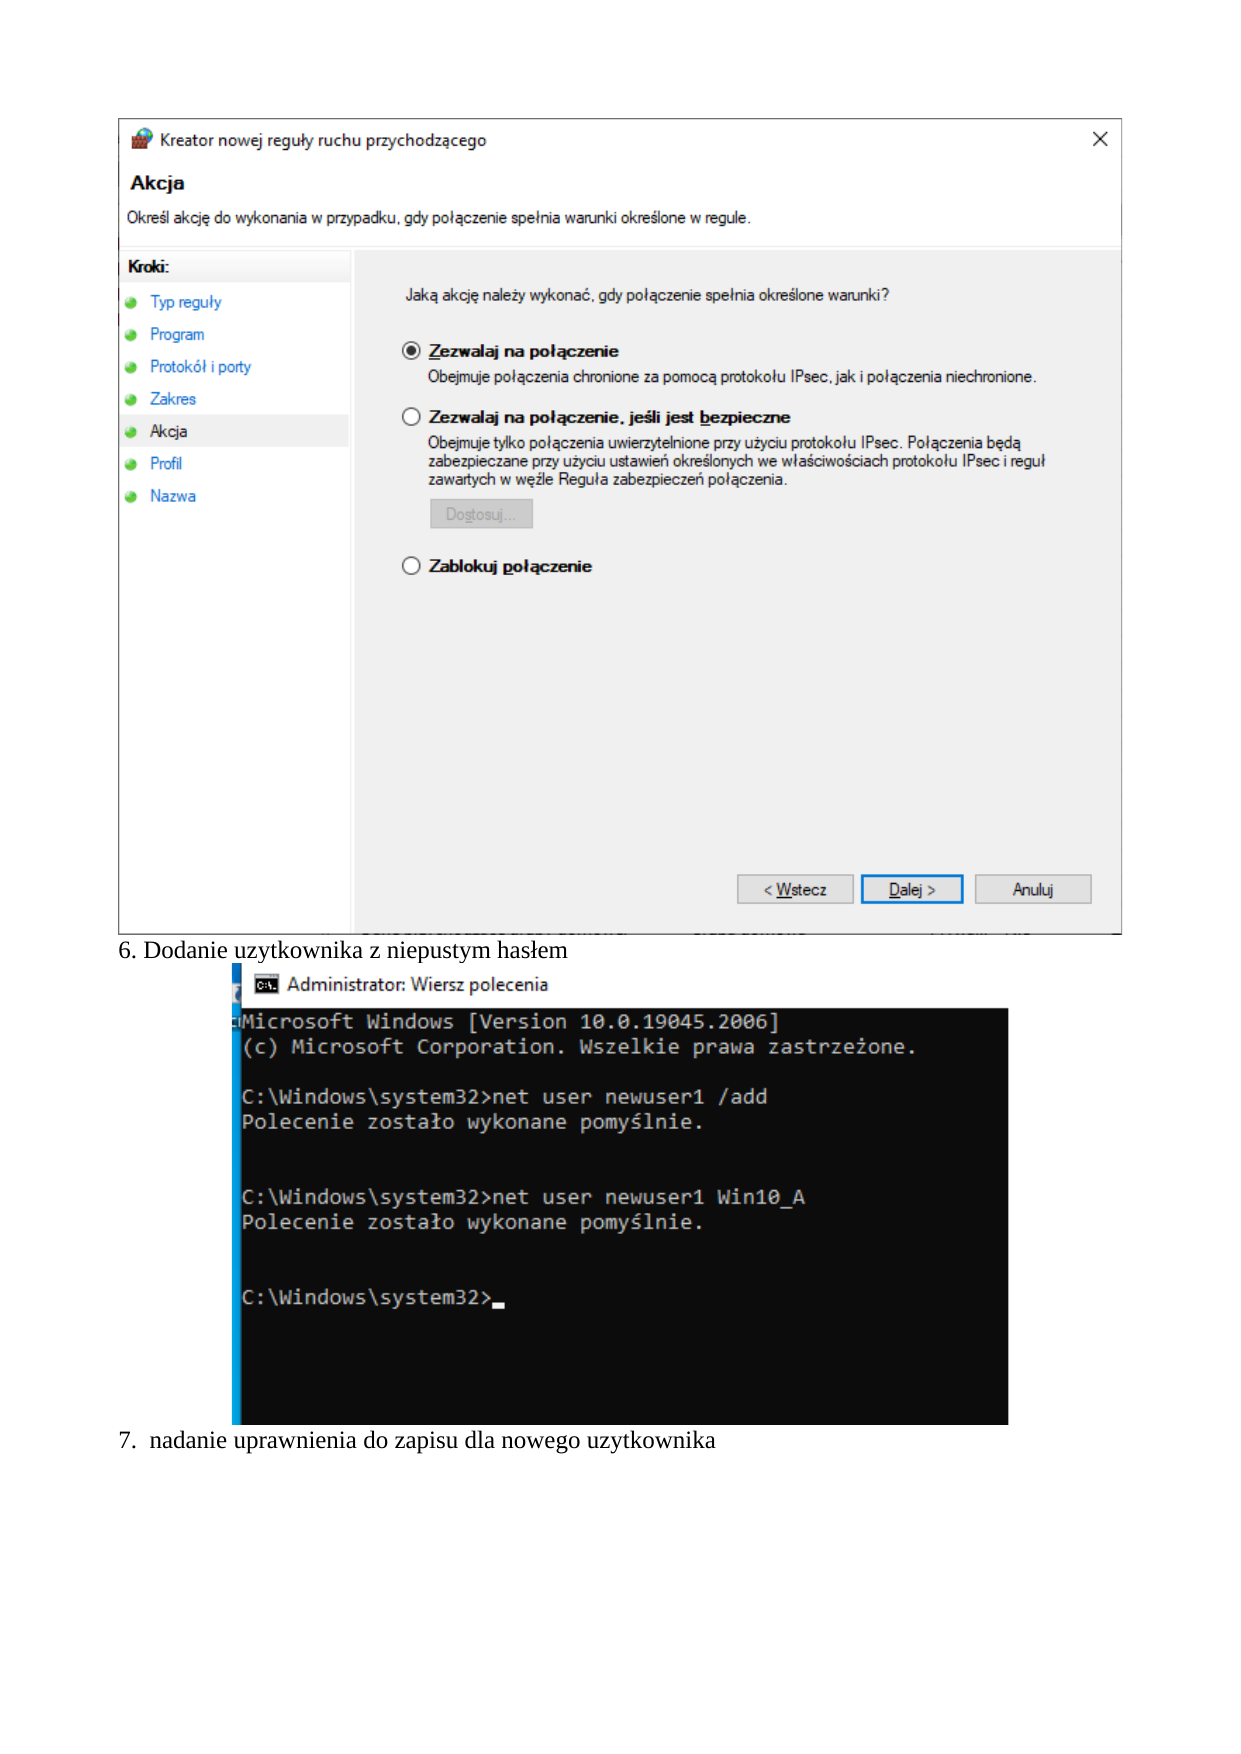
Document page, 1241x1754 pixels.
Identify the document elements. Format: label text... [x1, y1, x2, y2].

text 6. Dodanie uzytkownika z niepustym hasłem [118, 935, 1122, 964]
text 7. nadanie uprawnienia do zapisu dla nowego uzytkownika [118, 964, 1122, 1453]
picture [231, 963, 1009, 1425]
picture [118, 118, 1123, 935]
